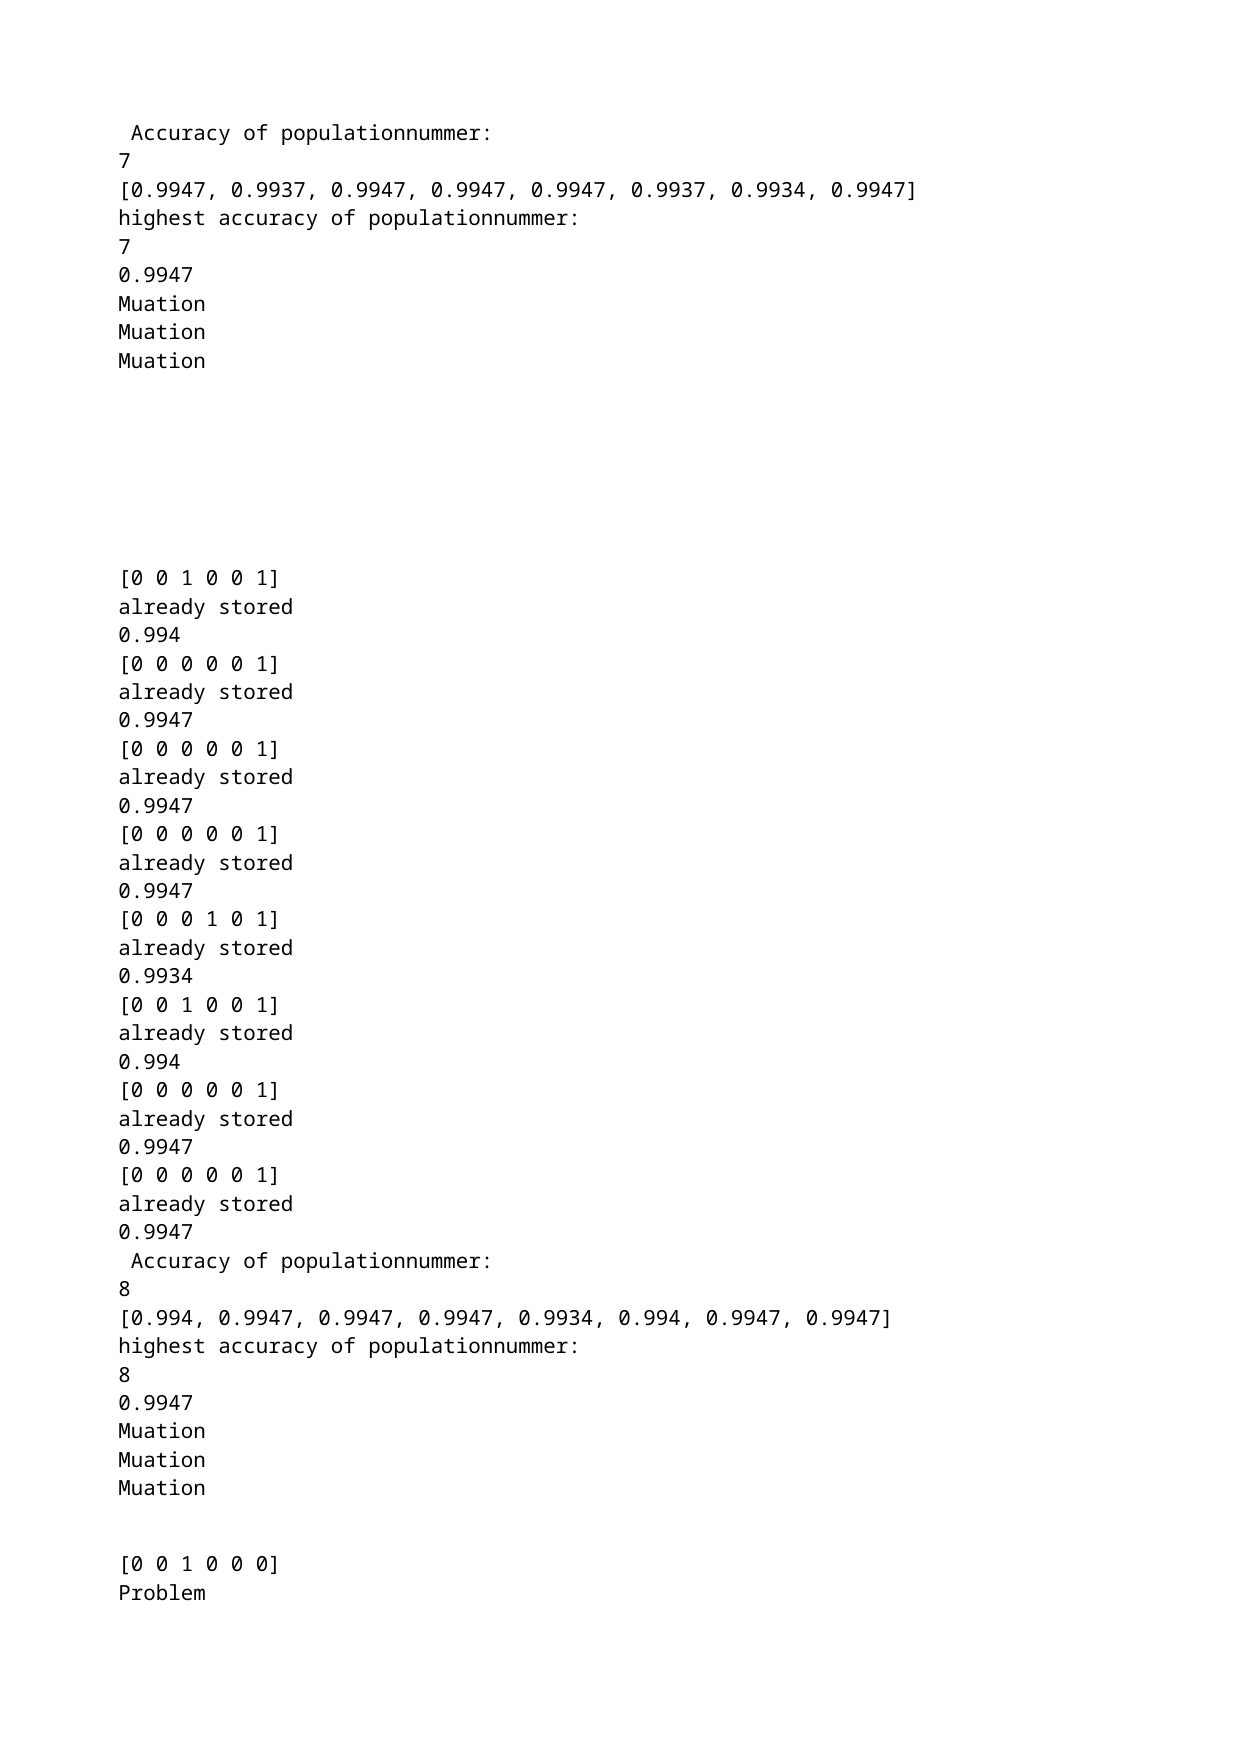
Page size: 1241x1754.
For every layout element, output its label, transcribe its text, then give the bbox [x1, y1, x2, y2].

text Muation [118, 1445, 1122, 1473]
text 8 [118, 1360, 1122, 1388]
text 0.9947 [118, 876, 1122, 904]
text [0 0 0 0 0 1] [118, 819, 1122, 848]
text Muation [118, 317, 1122, 346]
text 8 [118, 1274, 1122, 1303]
text 0.9934 [118, 961, 1122, 990]
text 0.994 [118, 1047, 1122, 1075]
text 0.9947 [118, 791, 1122, 819]
text already stored [118, 933, 1122, 961]
text 0.9947 [118, 706, 1122, 734]
text 0.9947 [118, 260, 1122, 289]
text [0 0 1 0 0 0] [118, 1549, 1122, 1578]
text 0.994 [118, 620, 1122, 649]
text [0.9947, 0.9937, 0.9947, 0.9947, 0.9947, 0.9937, 0.9934, 0.9947] [118, 175, 1122, 203]
text highest accuracy of populationnummer: [118, 203, 1122, 232]
text [0 0 0 0 0 1] [118, 734, 1122, 762]
text already stored [118, 1104, 1122, 1132]
text Muation [118, 1417, 1122, 1445]
text highest accuracy of populationnummer: [118, 1331, 1122, 1360]
text [0 0 1 0 0 1] [118, 563, 1122, 592]
text 7 [118, 147, 1122, 175]
text Muation [118, 346, 1122, 374]
text [0 0 0 0 0 1] [118, 649, 1122, 677]
text [0 0 0 0 0 1] [118, 1075, 1122, 1104]
text [0 0 0 0 0 1] [118, 1161, 1122, 1189]
text already stored [118, 762, 1122, 791]
text already stored [118, 848, 1122, 876]
text already stored [118, 592, 1122, 620]
text 7 [118, 232, 1122, 260]
text 0.9947 [118, 1217, 1122, 1246]
text Muation [118, 289, 1122, 317]
text [0 0 1 0 0 1] [118, 990, 1122, 1018]
text Accuracy of populationnummer: [118, 118, 1122, 147]
text Problem [118, 1578, 1122, 1606]
text 0.9947 [118, 1388, 1122, 1417]
text already stored [118, 1189, 1122, 1217]
text [0.994, 0.9947, 0.9947, 0.9947, 0.9934, 0.994, 0.9947, 0.9947] [118, 1303, 1122, 1331]
text [0 0 0 1 0 1] [118, 904, 1122, 933]
text 0.9947 [118, 1132, 1122, 1161]
text already stored [118, 1018, 1122, 1047]
text Accuracy of populationnummer: [118, 1246, 1122, 1274]
text Muation [118, 1473, 1122, 1502]
text already stored [118, 677, 1122, 706]
